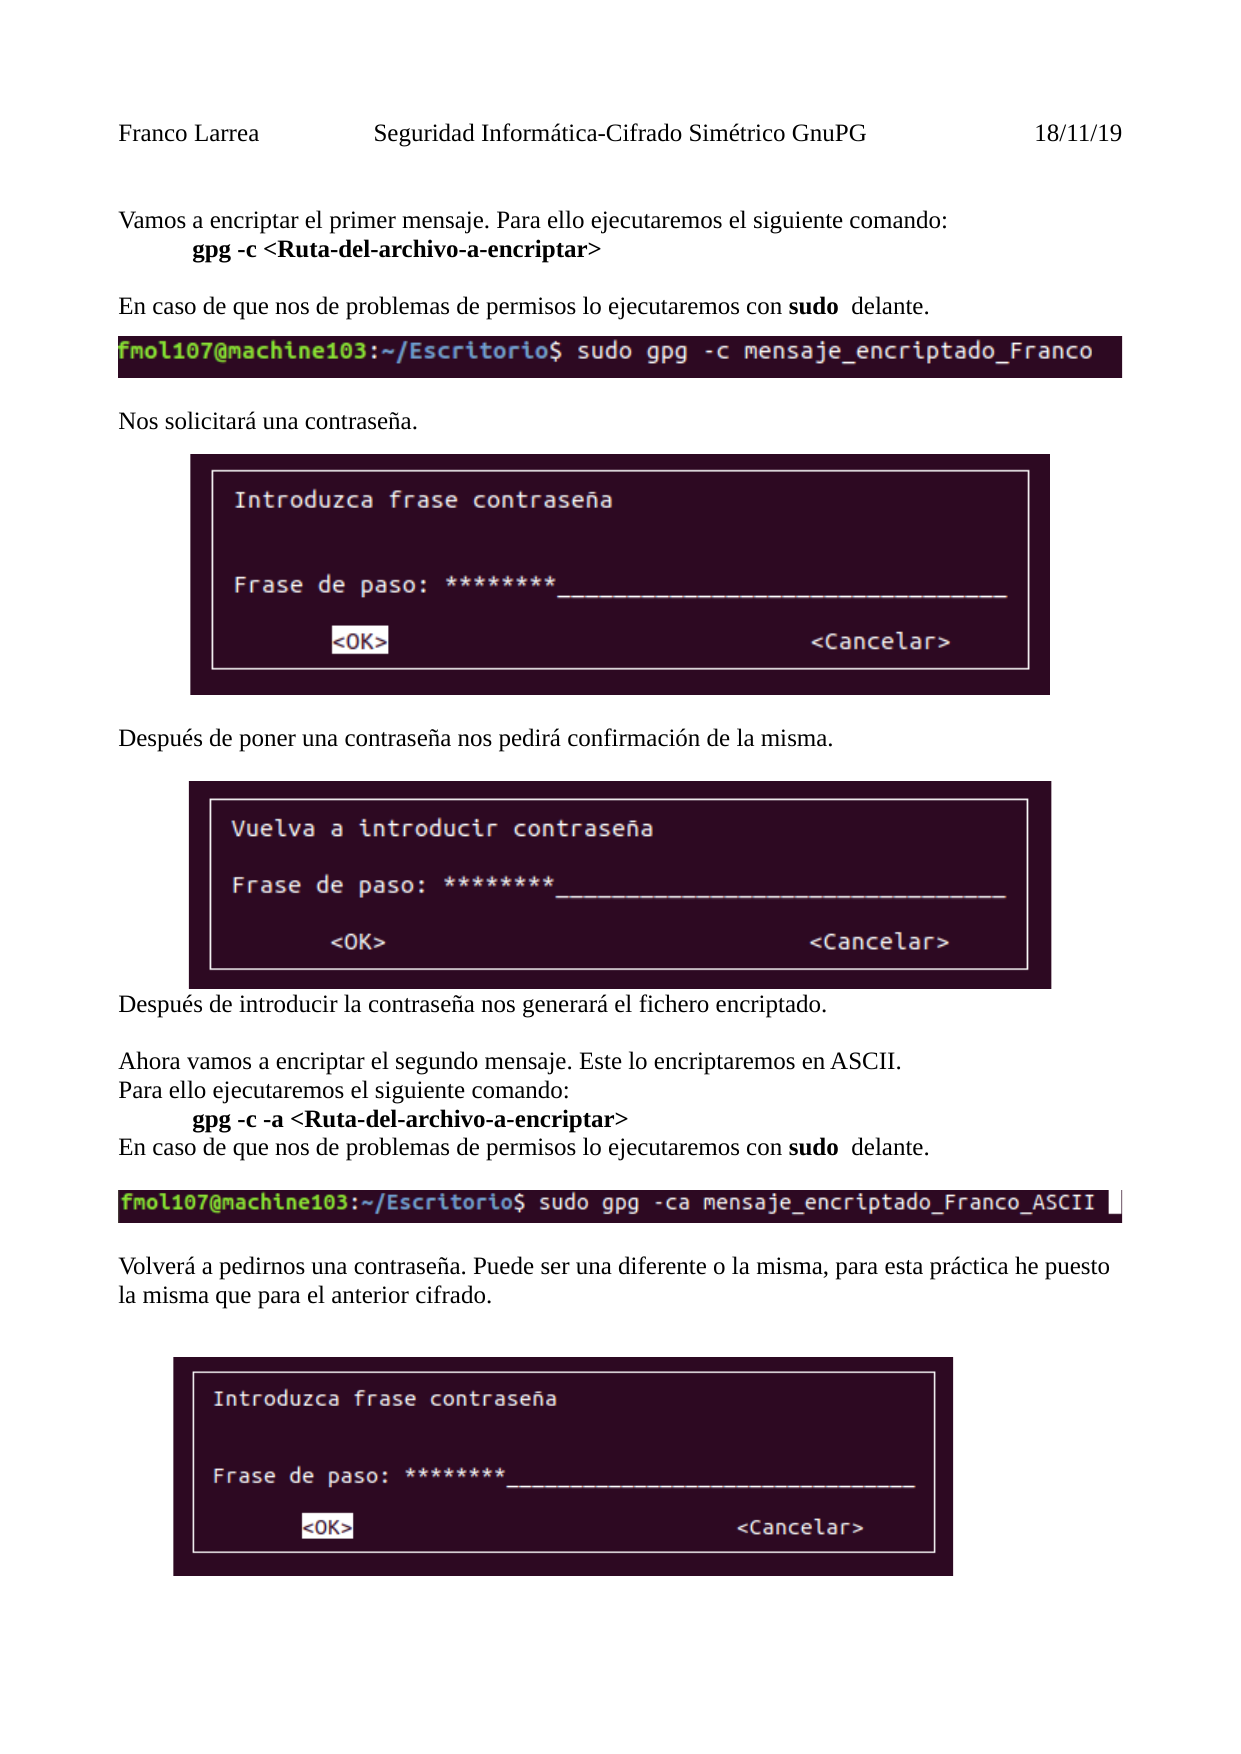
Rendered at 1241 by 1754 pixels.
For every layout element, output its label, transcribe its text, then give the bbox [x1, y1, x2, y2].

text Volverá a pedirnos una contraseña. Puede ser una diferente o la misma, para esta práctica he puesto la misma que para el anterior cifrado. [118, 1251, 1122, 1308]
text En caso de que nos de problemas de permisos lo ejecutaremos con sudo delante. [118, 291, 1122, 320]
text En caso de que nos de problemas de permisos lo ejecutaremos con sudo delante. [118, 1132, 1122, 1161]
picture [118, 1190, 1123, 1223]
text Para ello ejecutaremos el siguiente comando: [118, 1075, 1122, 1104]
text gpg -c -a <Ruta-del-archivo-a-encriptar> [192, 1104, 1122, 1132]
text Después de introducir la contraseña nos generará el fichero encriptado. [118, 781, 1122, 1017]
picture [173, 1357, 954, 1576]
text Nos solicitará una contraseña. [118, 406, 1122, 435]
picture [188, 781, 1052, 989]
text Vamos a encriptar el primer mensaje. Para ello ejecutaremos el siguiente comando: [118, 205, 1122, 234]
picture [118, 336, 1123, 378]
picture [190, 454, 1050, 695]
text Ahora vamos a encriptar el segundo mensaje. Este lo encriptaremos en ASCII. [118, 1046, 1122, 1075]
text Después de poner una contraseña nos pedirá confirmación de la misma. [118, 723, 1122, 752]
text gpg -c <Ruta-del-archivo-a-encriptar> [192, 234, 1122, 263]
